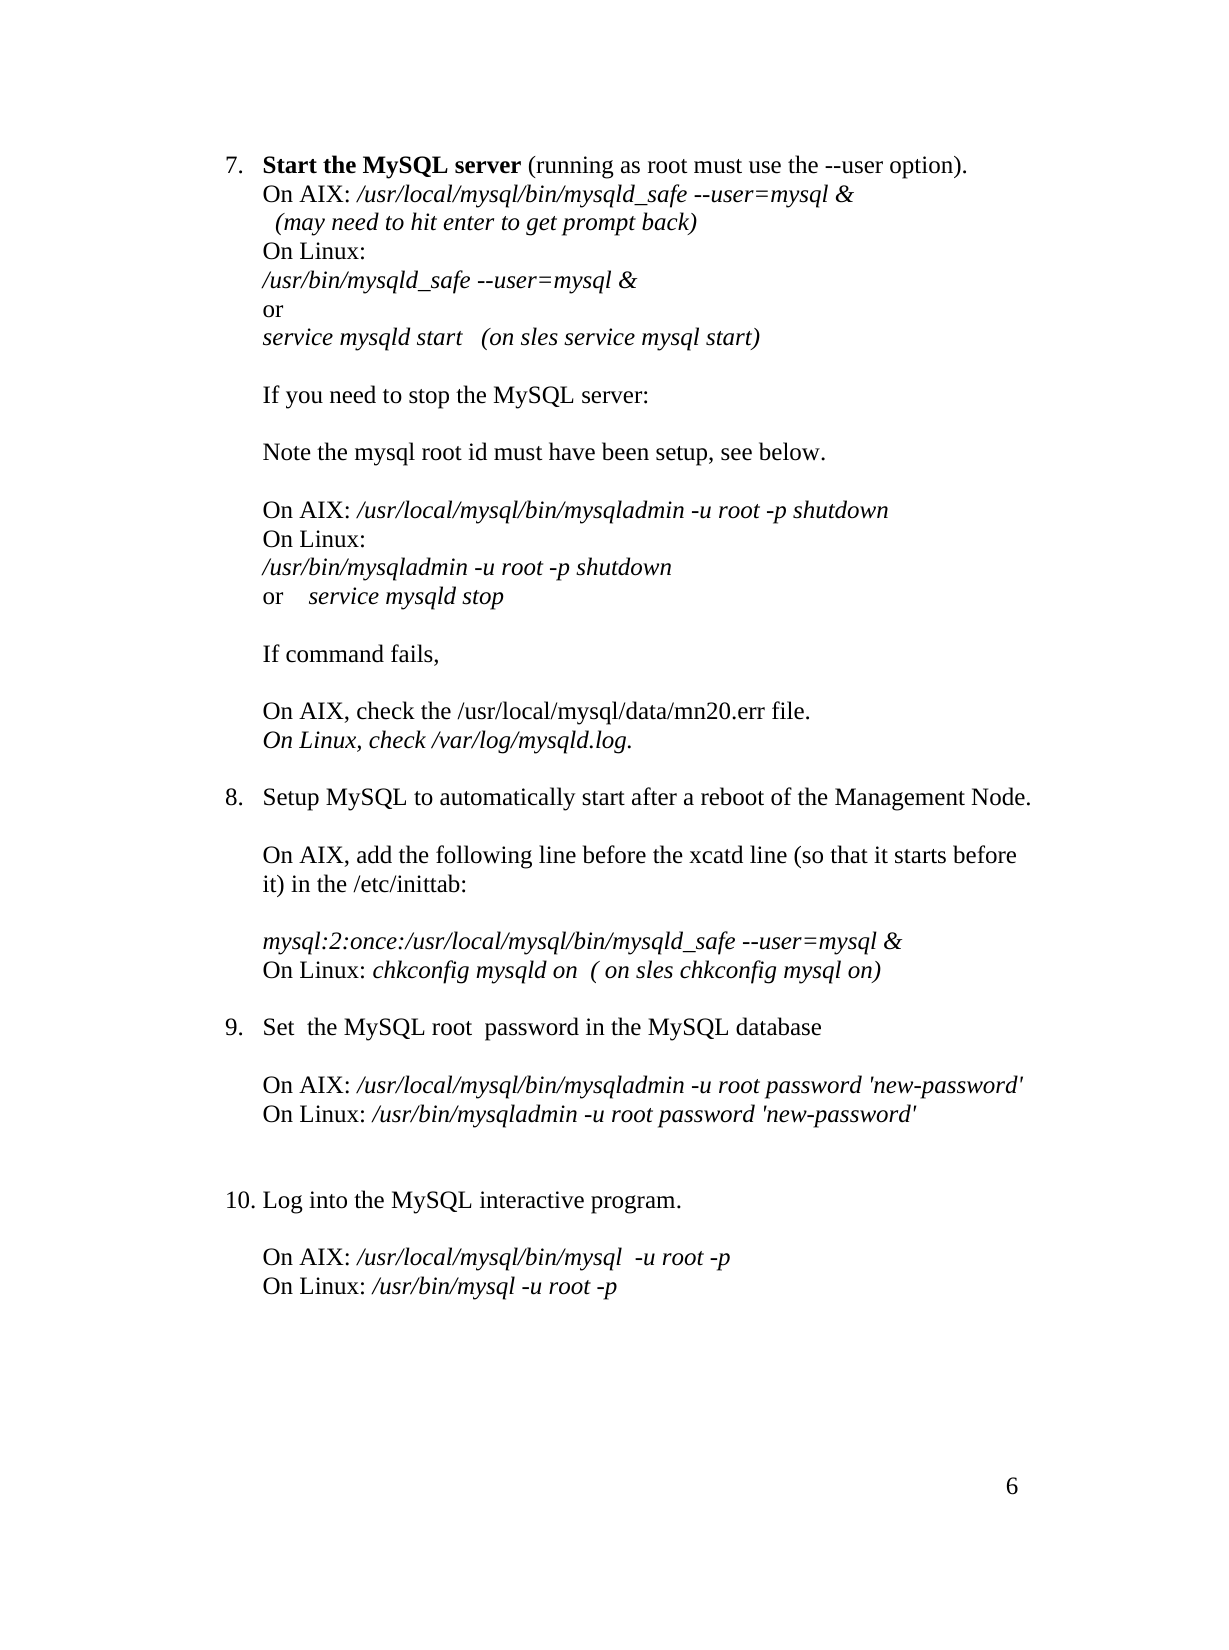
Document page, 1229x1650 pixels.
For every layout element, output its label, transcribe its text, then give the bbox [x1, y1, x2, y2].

list On AIX, check the /usr/local/mysql/data/mn20.err file. [225, 667, 1041, 725]
text On Linux: /usr/bin/mysqld_safe --user=mysql & or service mysqld start (on sles service mysql start) [262, 236, 1041, 351]
text On Linux, check /var/log/mysqld.log. [187, 725, 1041, 782]
list Log into the MySQL interactive program. On AIX: /usr/local/mysql/bin/mysql -u root -p On Linux: /usr/bin/mysql -u root -p [225, 1185, 1041, 1357]
list Setup MySQL to automatically start after a reboot of the Management Node. [225, 782, 1041, 811]
text If you need to stop the MySQL server: [262, 380, 1041, 409]
list Set the MySQL root password in the MySQL database [225, 1012, 1041, 1041]
list On AIX: /usr/local/mysql/bin/mysqladmin -u root -p shutdown [225, 495, 1041, 524]
list mysql:2:once:/usr/local/mysql/bin/mysqld_safe --user=mysql & On Linux: chkconfig mysqld on ( on sles chkconfig mysql on) [225, 897, 1041, 984]
list On AIX: /usr/local/mysql/bin/mysqladmin -u root password 'new-password' On Linux: /usr/bin/mysqladmin -u root password 'new-password' [225, 1041, 1041, 1156]
list On Linux: /usr/bin/mysqladmin -u root -p shutdown [225, 524, 1041, 581]
text Note the mysql root id must have been setup, see below. [262, 437, 1041, 466]
list Start the MySQL server (running as root must use the --user option). On AIX: /usr/local/mysql/bin/mysqld_safe --user=mysql & [225, 150, 1041, 207]
list If command fails, [225, 639, 1041, 667]
list (may need to hit enter to get prompt back) [225, 207, 1041, 236]
text or service mysqld stop [187, 581, 1041, 610]
list On AIX, add the following line before the xcatd line (so that it starts before it) in the /etc/inittab: [225, 811, 1041, 897]
